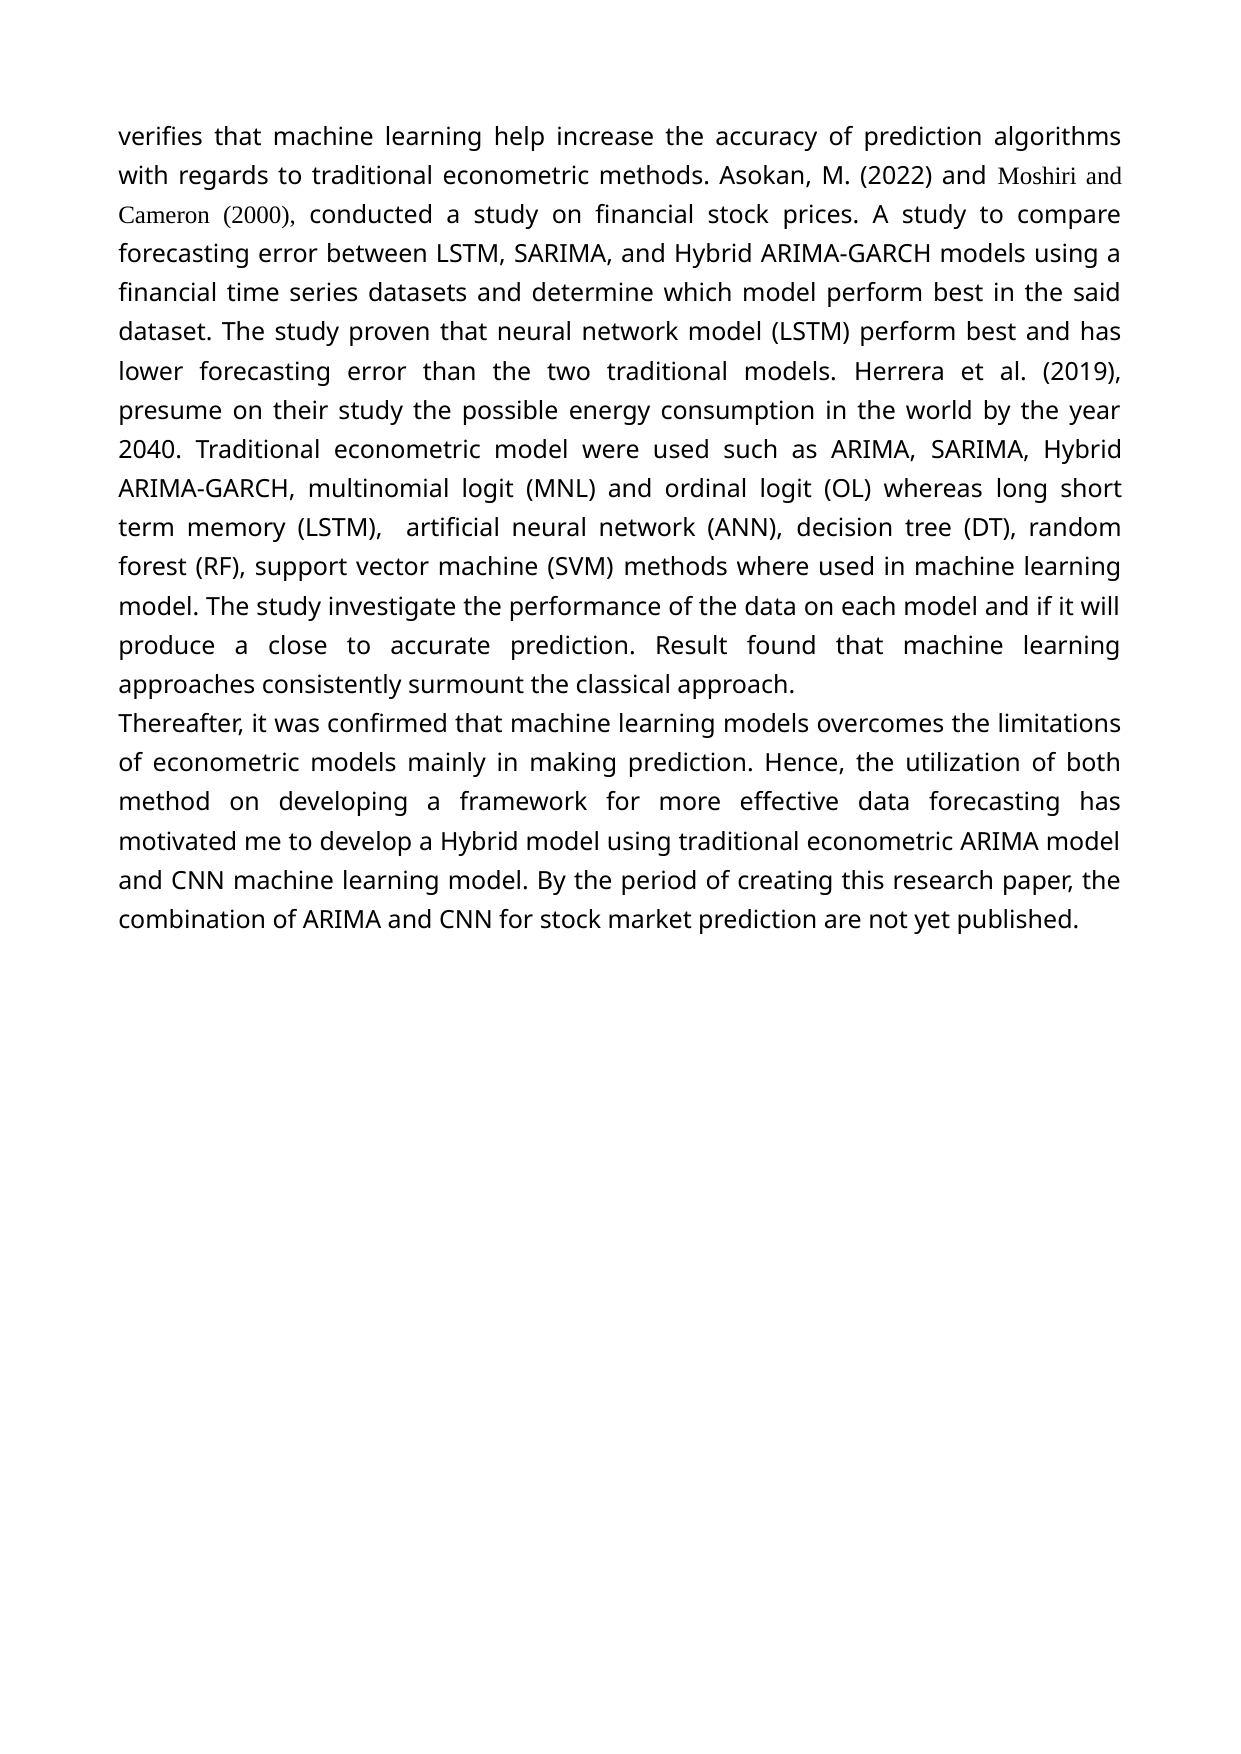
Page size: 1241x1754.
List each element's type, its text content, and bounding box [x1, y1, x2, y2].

text Thereafter, it was confirmed that machine learning models overcomes the limitations of econometric models mainly in making prediction. Hence, the utilization of both method on developing a framework for more effective data forecasting has motivated me to develop a Hybrid model using traditional econometric ARIMA model and CNN machine learning model. By the period of creating this research paper, the combination of ARIMA and CNN for stock market prediction are not yet published. [118, 706, 1122, 936]
text verifies that machine learning help increase the accuracy of prediction algorithms with regards to traditional econometric methods. Asokan, M. (2022) and Moshiri and Cameron (2000), conducted a study on financial stock prices. A study to compare forecasting error between LSTM, SARIMA, and Hybrid ARIMA-GARCH models using a financial time series datasets and determine which model perform best in the said dataset. The study proven that neural network model (LSTM) perform best and has lower forecasting error than the two traditional models. Herrera et al. (2019), presume on their study the possible energy consumption in the world by the year 2040. Traditional econometric model were used such as ARIMA, SARIMA, Hybrid ARIMA-GARCH, multinomial logit (MNL) and ordinal logit (OL) whereas long short term memory (LSTM), artificial neural network (ANN), decision tree (DT), random forest (RF), support vector machine (SVM) methods where used in machine learning model. The study investigate the performance of the data on each model and if it will produce a close to accurate prediction. Result found that machine learning approaches consistently surmount the classical approach. [118, 118, 1122, 701]
